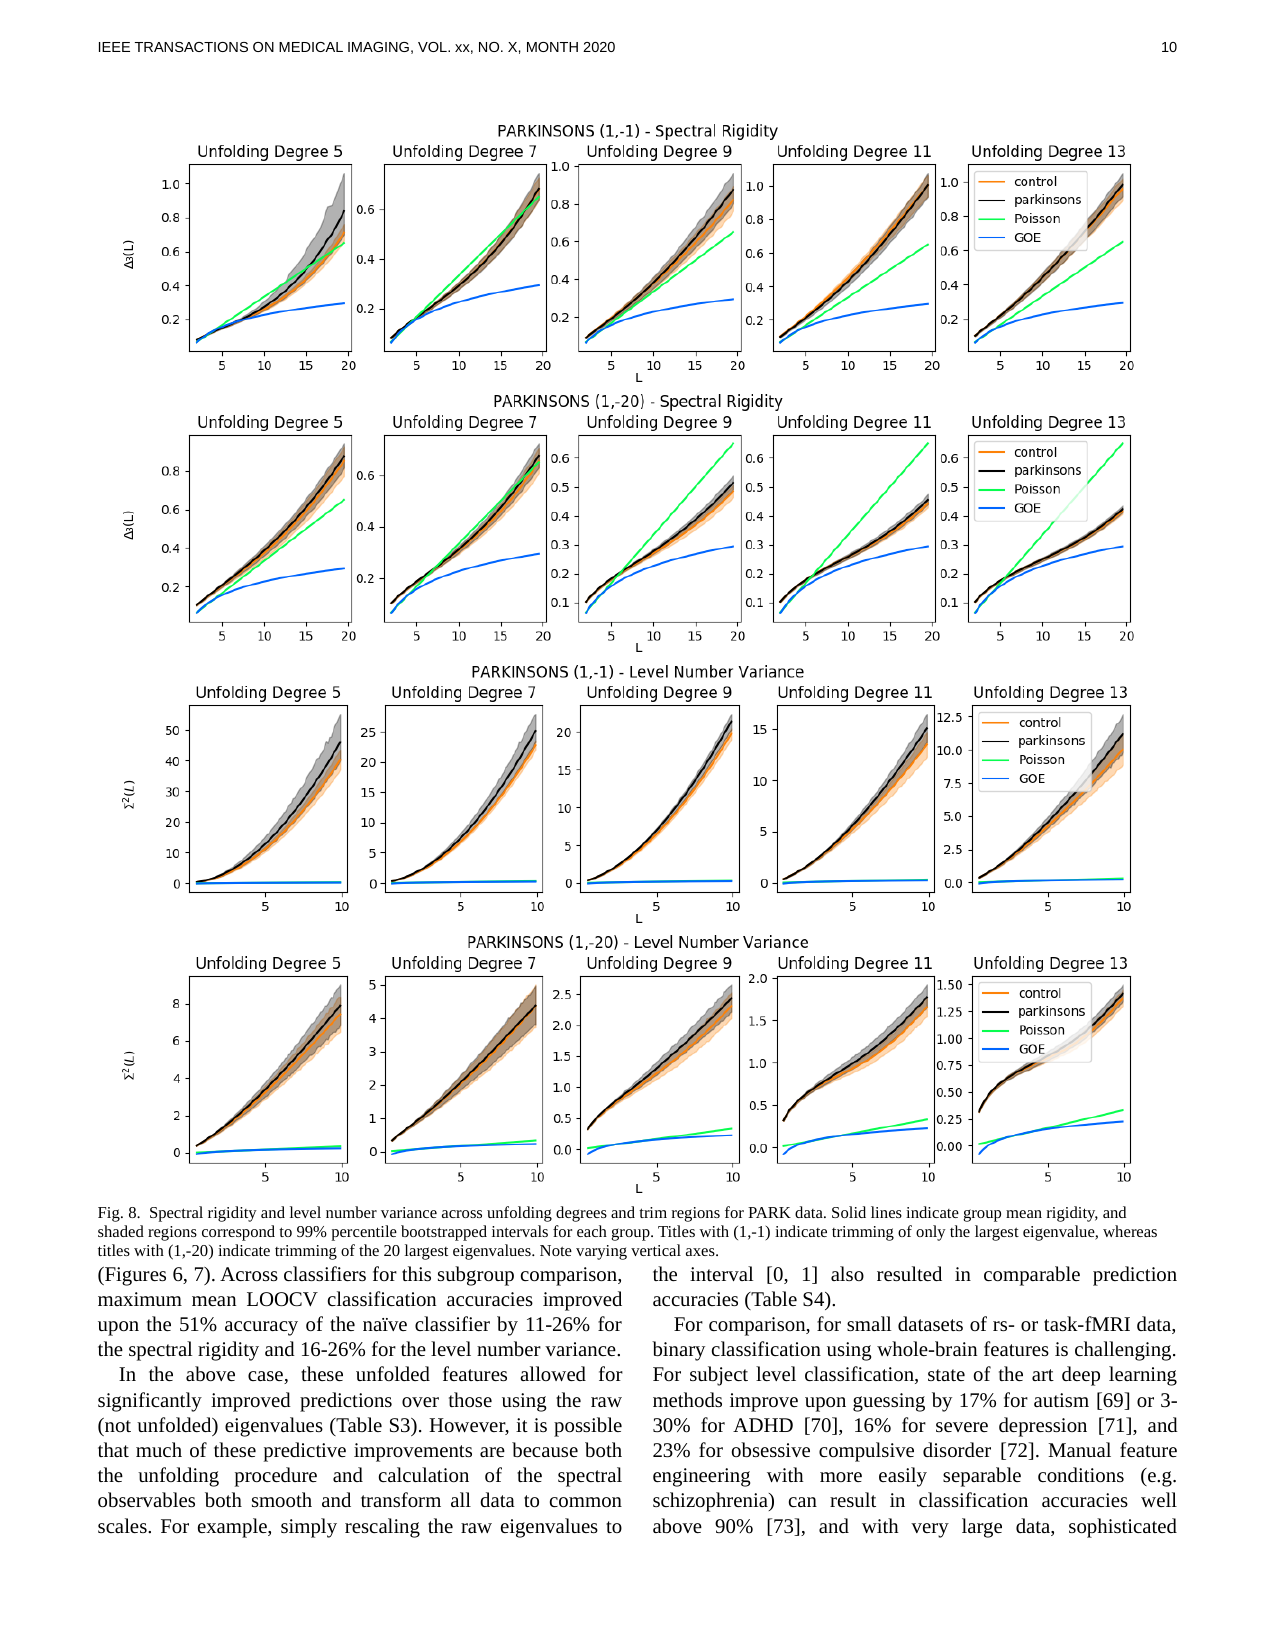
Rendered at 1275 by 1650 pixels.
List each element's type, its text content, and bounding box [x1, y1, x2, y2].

picture [97, 119, 1178, 1200]
text Fig. 8. Spectral rigidity and level number variance across unfolding degrees and trim regions for PARK data. Solid lines indicate group mean rigidity, and shaded regions correspond to 99% percentile bootstrapped intervals for each group. Titles with (1,-1) indicate trimming of only the largest eigenvalue, whereas titles with (1,-20) indicate trimming of the 20 largest eigenvalues. Note varying vertical axes. [97, 1200, 1178, 1260]
text In the above case, these unfolded features allowed for significantly improved predictions over those using the raw (not unfolded) eigenvalues (Table S3). However, it is possible that much of these predictive improvements are because both the unfolding procedure and calculation of the spectral observables both smooth and transform all data to common scales. For example, simply rescaling the raw eigenvalues to [97, 1362, 623, 1538]
text (Figures 6, 7). Across classifiers for this subgroup comparison, maximum mean LOOCV classification accuracies improved upon the 51% accuracy of the naïve classifier by 11-26% for the spectral rigidity and 16-26% for the level number variance. [97, 1260, 623, 1361]
text For comparison, for small datasets of rs- or task-fMRI data, binary classification using whole-brain features is challenging. For subject level classification, state of the art deep learning methods improve upon guessing by 17% for autism [69] or 3-30% for ADHD [70], 16% for severe depression [71], and 23% for obsessive compulsive disorder [72]. Manual feature engineering with more easily separable conditions (e.g. schizophrenia) can result in classification accuracies well above 90% [73], and with very large data, sophisticated [652, 1312, 1178, 1538]
text the interval [0, 1] also resulted in comparable prediction accuracies (Table S4). [652, 1260, 1178, 1311]
